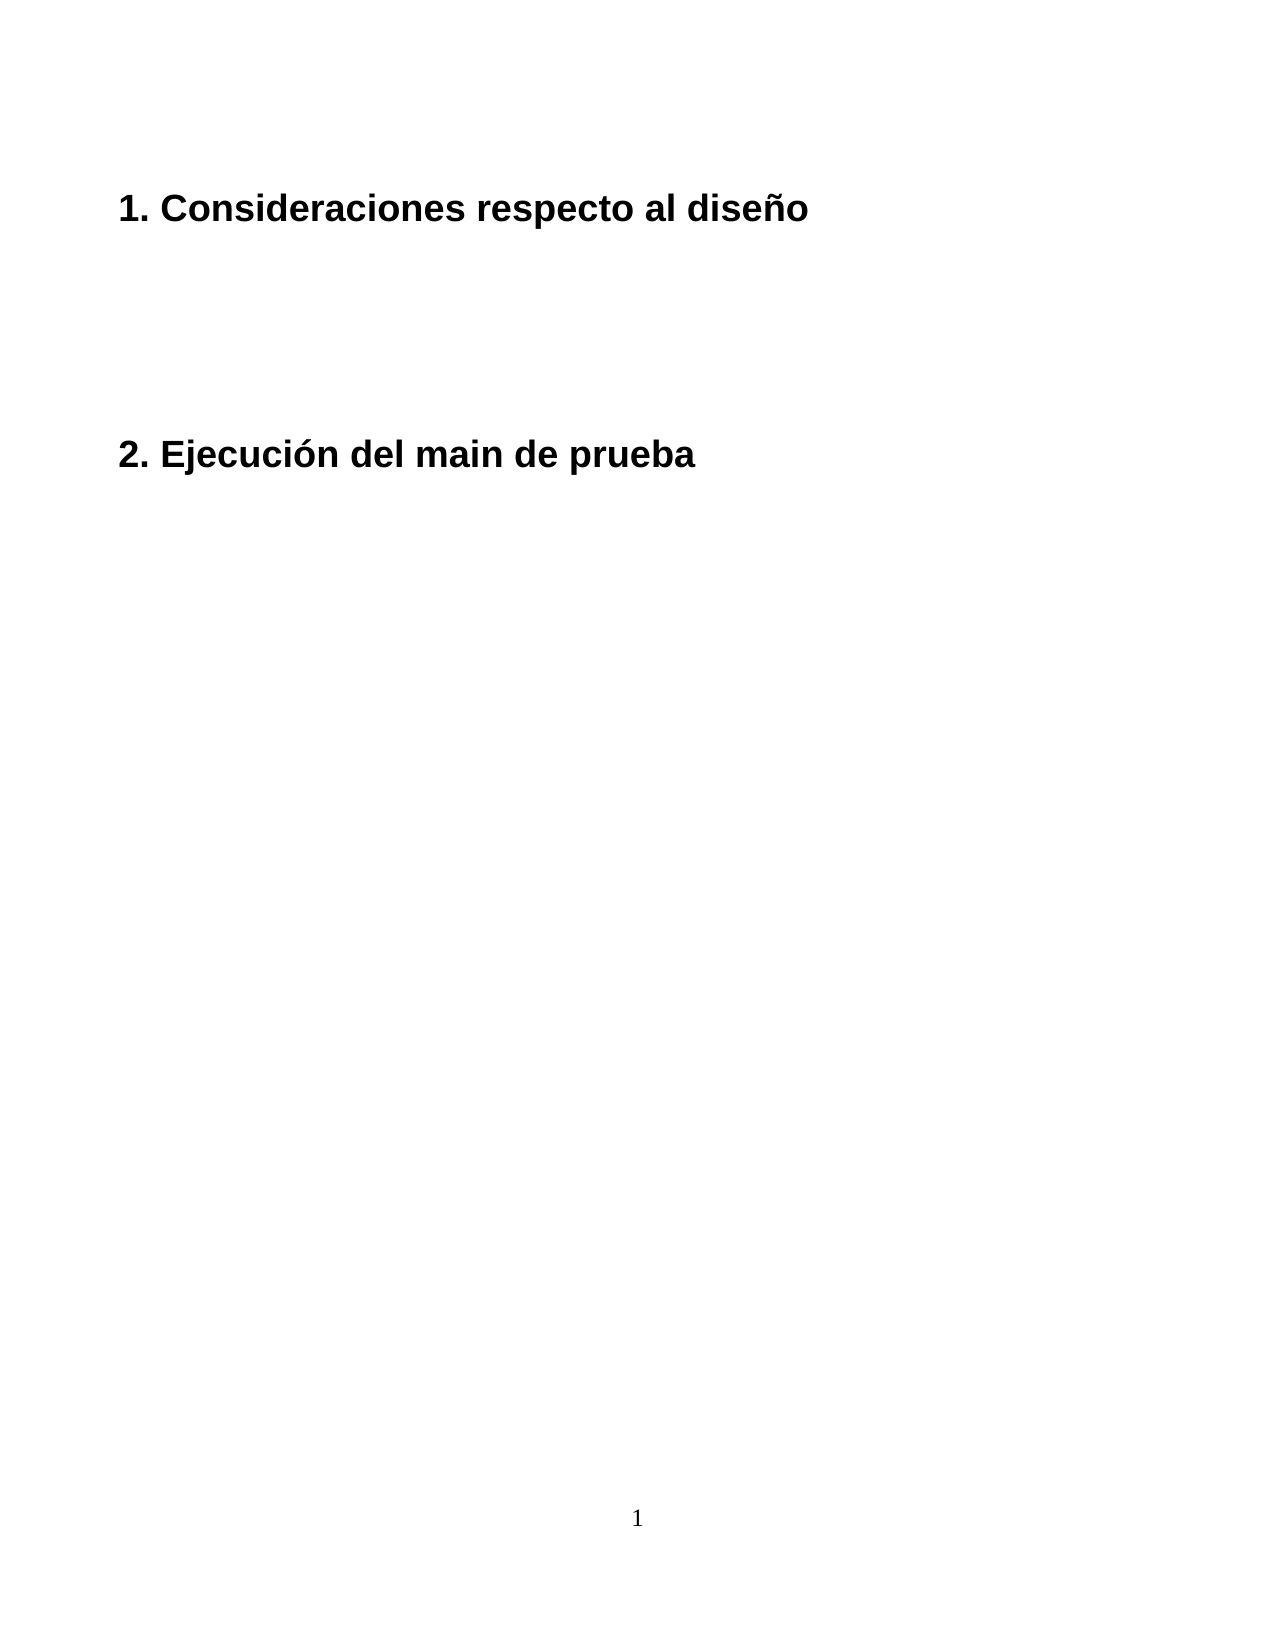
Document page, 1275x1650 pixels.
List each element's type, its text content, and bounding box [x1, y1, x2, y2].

subtitle 1. Consideraciones respecto al diseño [118, 186, 1157, 230]
subtitle 2. Ejecución del main de prueba [118, 432, 1157, 476]
